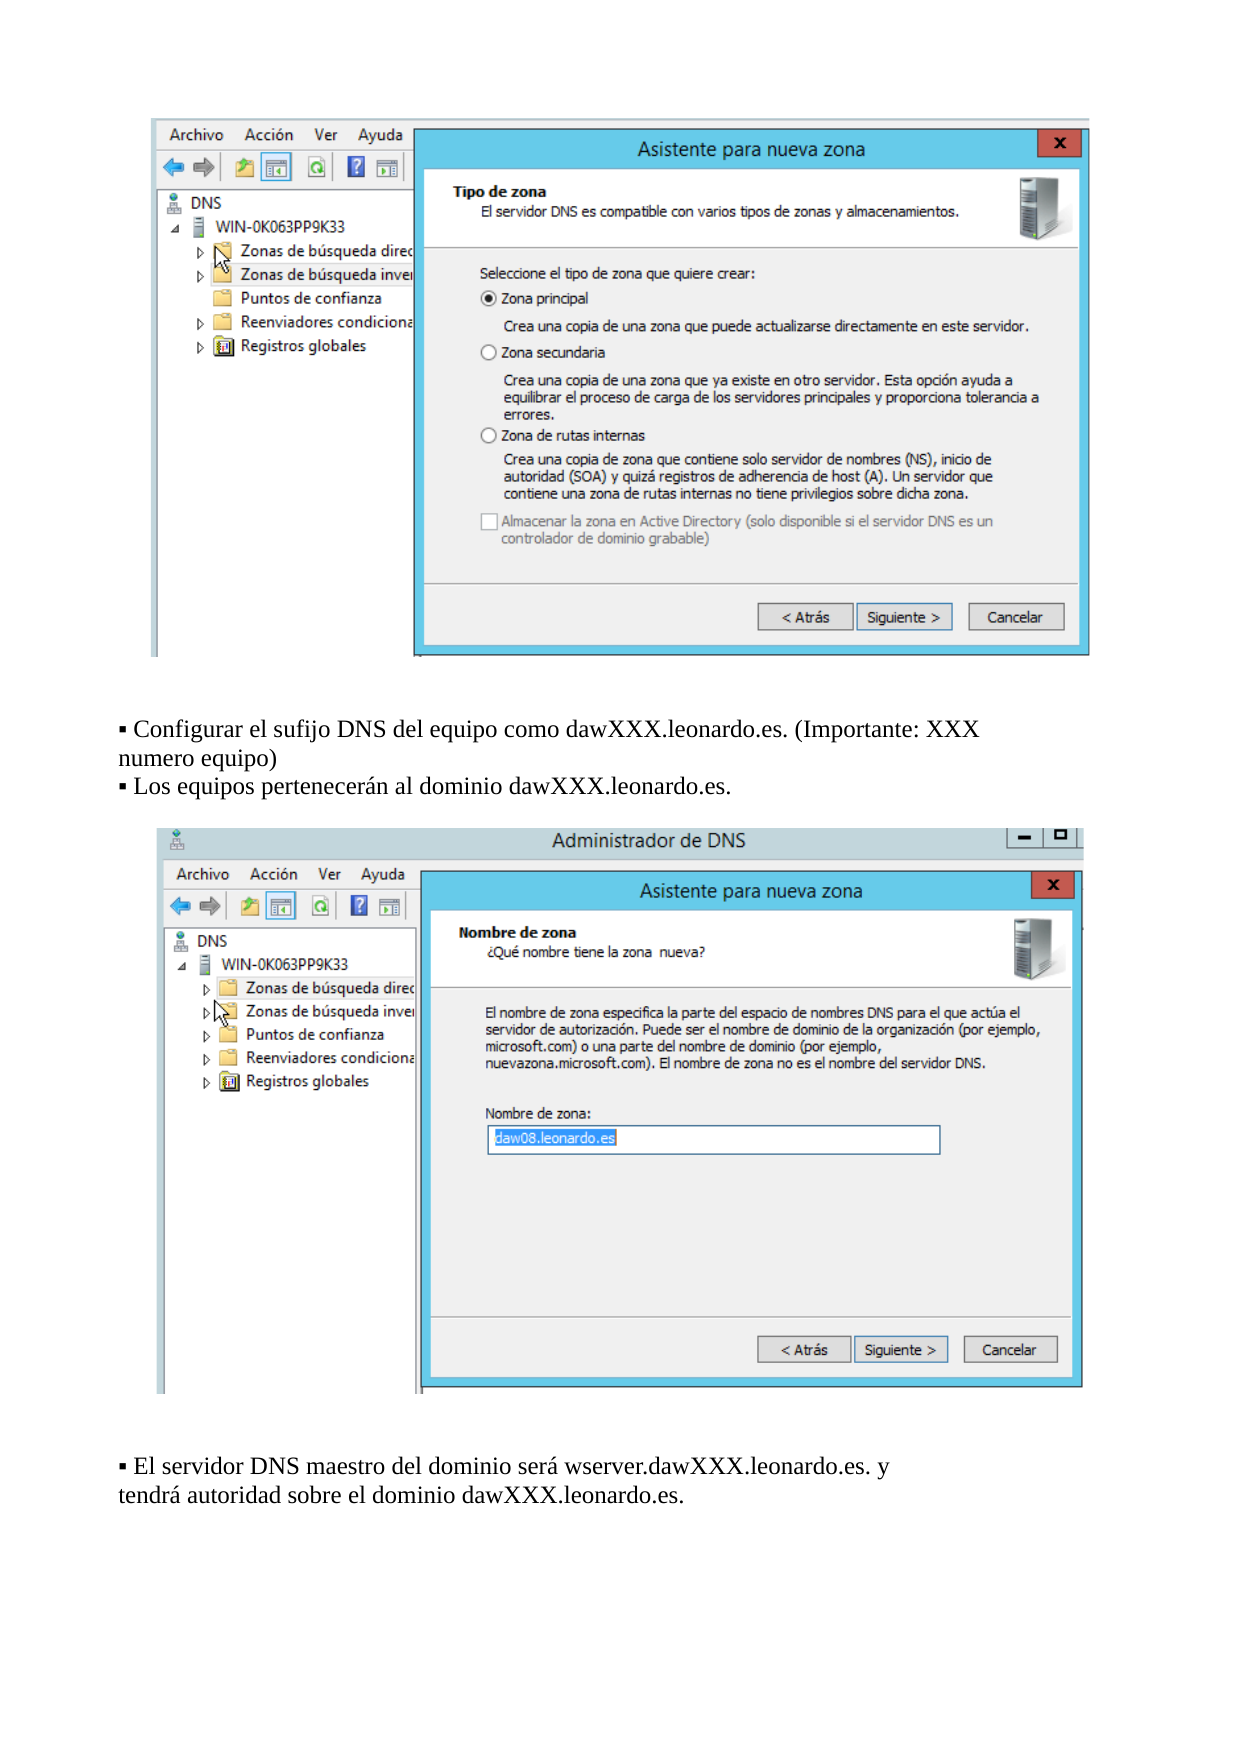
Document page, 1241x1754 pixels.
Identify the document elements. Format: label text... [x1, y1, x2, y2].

picture [156, 828, 1084, 1394]
picture [150, 118, 1090, 657]
text numero equipo) [118, 743, 1122, 771]
text ▪ Los equipos pertenecerán al dominio dawXXX.leonardo.es. [118, 771, 1122, 800]
text tendrá autoridad sobre el dominio dawXXX.leonardo.es. [118, 1480, 1122, 1509]
text ▪ El servidor DNS maestro del dominio será wserver.dawXXX.leonardo.es. y [118, 1451, 1122, 1480]
text ▪ Configurar el sufijo DNS del equipo como dawXXX.leonardo.es. (Importante: XXX [118, 714, 1122, 743]
